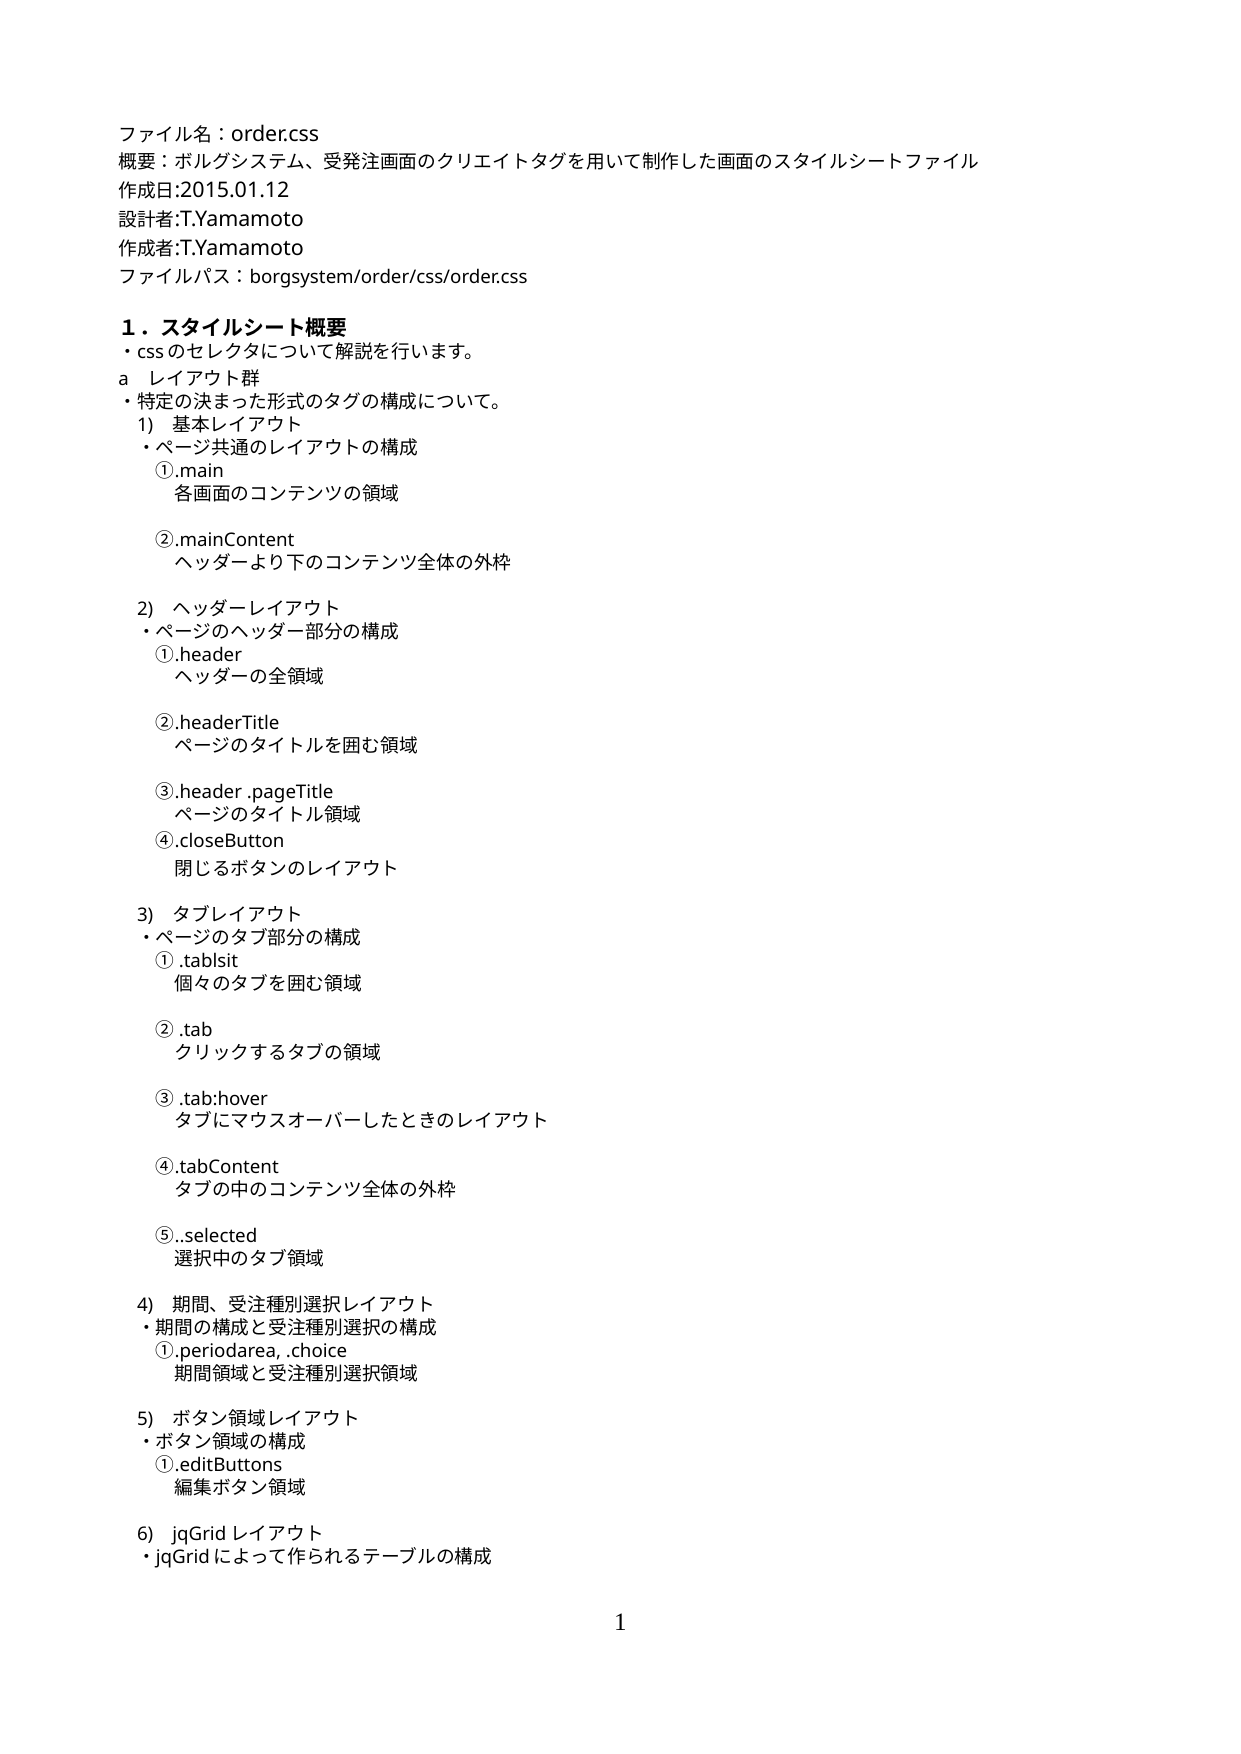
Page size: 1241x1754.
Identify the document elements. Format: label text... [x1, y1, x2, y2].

text 設計者:T.Yamamoto [118, 203, 1122, 232]
text ・特定の決まった形式のタグの構成について。 [118, 391, 1122, 413]
text ・cssのセレクタについて解説を行います。 [118, 340, 1122, 363]
text ①.periodarea, .choice [118, 1339, 1122, 1362]
text 5) ボタン領域レイアウト [118, 1407, 1122, 1430]
text タブにマウスオーバーしたときのレイアウト [118, 1109, 1122, 1132]
text ①.editButtons [118, 1453, 1122, 1476]
text ・ボタン領域の構成 [118, 1430, 1122, 1453]
text ファイル名：order.css [118, 118, 1122, 147]
text 作成者:T.Yamamoto [118, 232, 1122, 262]
text ・ページのタブ部分の構成 [118, 926, 1122, 949]
text 各画面のコンテンツの領域 [118, 482, 1122, 505]
text 6) jqGridレイアウト [118, 1522, 1122, 1545]
text ④.tabContent [118, 1155, 1122, 1178]
text 2) ヘッダーレイアウト [118, 597, 1122, 620]
text ファイルパス：borgsystem/order/css/order.css [118, 262, 1122, 289]
text a レイアウト群 [118, 363, 1122, 391]
text ヘッダーより下のコンテンツ全体の外枠 [118, 551, 1122, 574]
text ①.main [118, 459, 1122, 482]
text ②.mainContent [118, 528, 1122, 551]
text ③.header .pageTitle [118, 780, 1122, 803]
text ① .tablsit [118, 949, 1122, 972]
text 閉じるボタンのレイアウト [118, 853, 1122, 880]
text ②.headerTitle [118, 711, 1122, 734]
text ・ページのヘッダー部分の構成 [118, 620, 1122, 643]
text 4) 期間、受注種別選択レイアウト [118, 1293, 1122, 1316]
text 概要：ボルグシステム、受発注画面のクリエイトタグを用いて制作した画面のスタイルシートファイル [118, 147, 1122, 174]
text １．スタイルシート概要 [118, 317, 1122, 340]
text タブの中のコンテンツ全体の外枠 [118, 1178, 1122, 1201]
text 作成日:2015.01.12 [118, 174, 1122, 203]
text ページのタイトル領域 [118, 803, 1122, 826]
text ④.closeButton [118, 826, 1122, 853]
text 選択中のタブ領域 [118, 1247, 1122, 1270]
text 期間領域と受注種別選択領域 [118, 1362, 1122, 1384]
text 3) タブレイアウト [118, 903, 1122, 926]
text ページのタイトルを囲む領域 [118, 734, 1122, 757]
text ③ .tab:hover [118, 1087, 1122, 1109]
text ①.header [118, 643, 1122, 666]
text ・期間の構成と受注種別選択の構成 [118, 1316, 1122, 1339]
text 編集ボタン領域 [118, 1476, 1122, 1499]
text ・jqGridによって作られるテーブルの構成 [118, 1545, 1122, 1568]
text ⑤..selected [118, 1224, 1122, 1247]
text 1) 基本レイアウト [118, 413, 1122, 436]
text クリックするタブの領域 [118, 1041, 1122, 1064]
text ヘッダーの全領域 [118, 666, 1122, 688]
text 個々のタブを囲む領域 [118, 972, 1122, 995]
text ・ページ共通のレイアウトの構成 [118, 436, 1122, 459]
text ② .tab [118, 1018, 1122, 1041]
